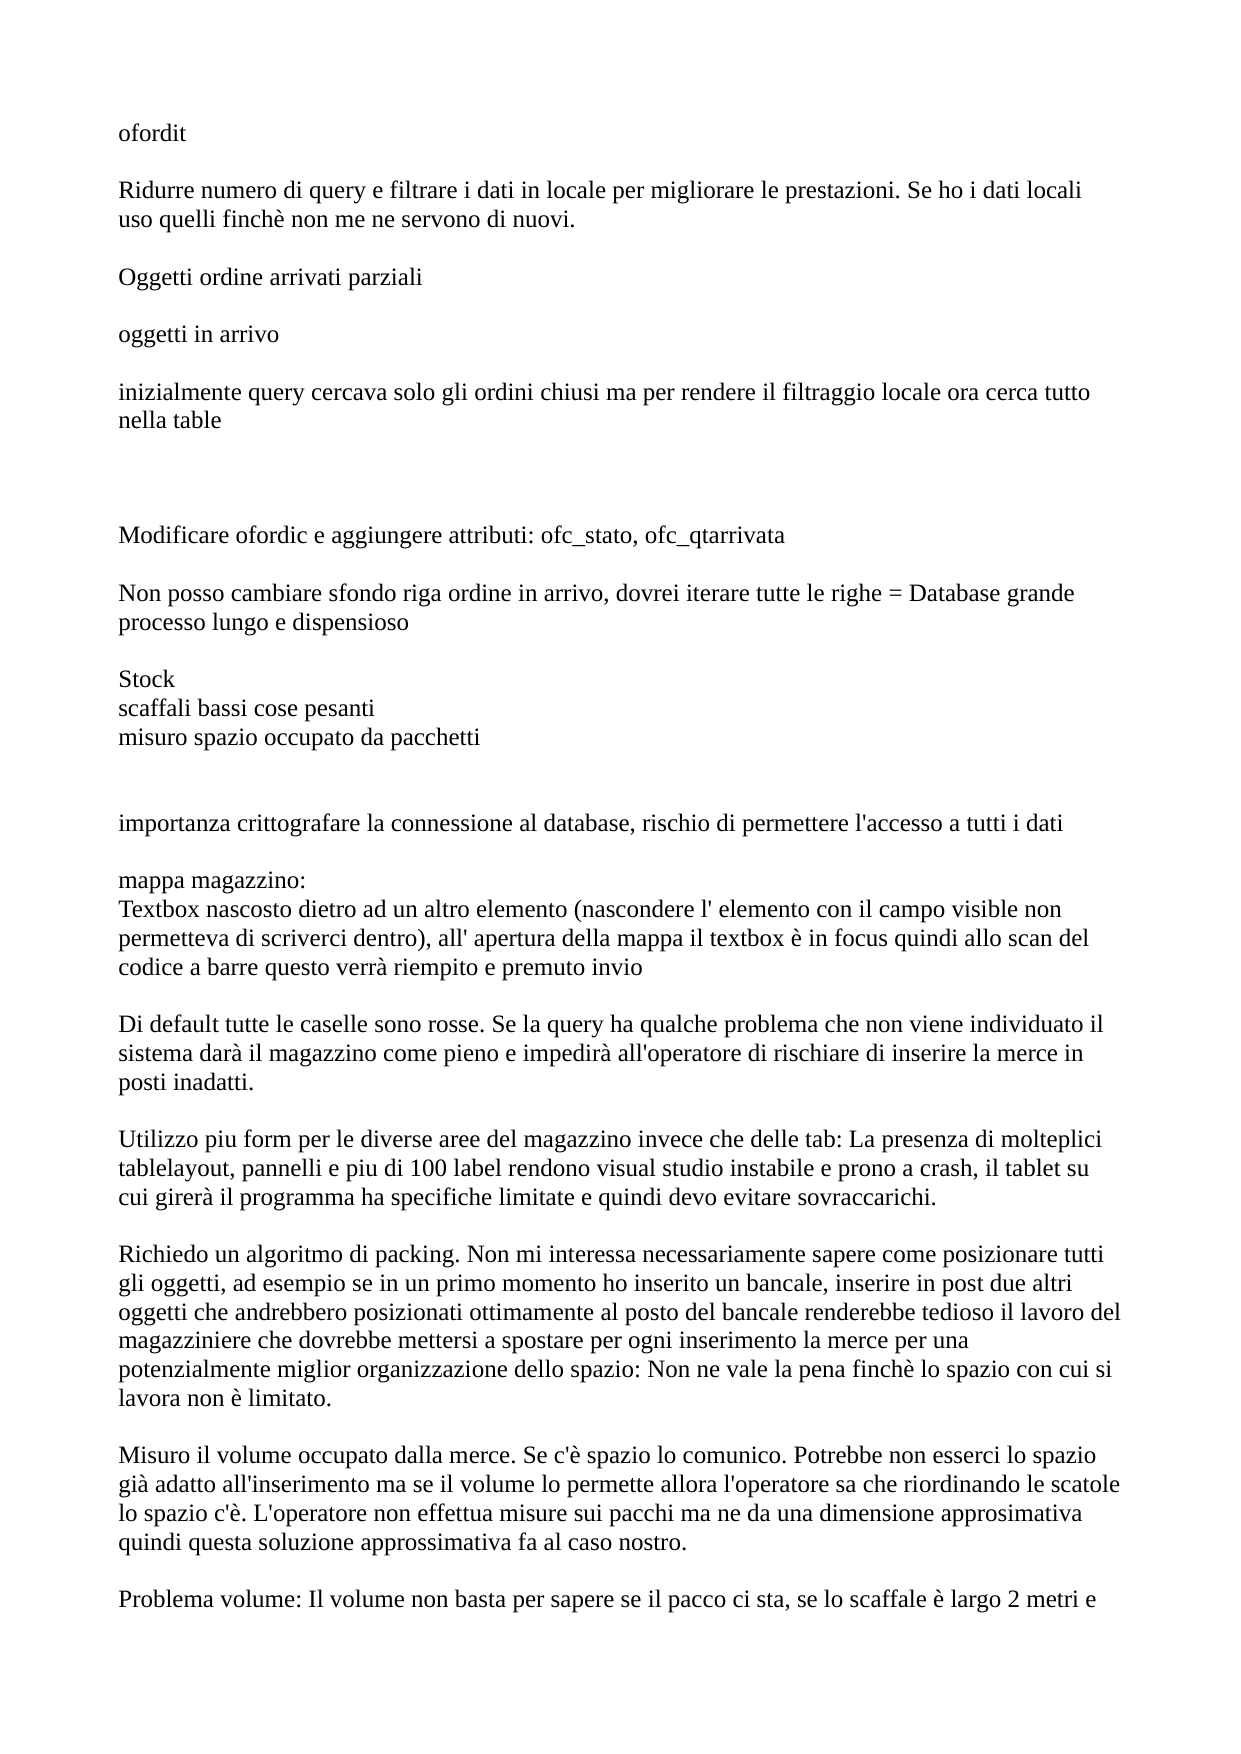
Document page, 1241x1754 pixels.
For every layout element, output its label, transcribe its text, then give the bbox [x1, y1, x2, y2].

text Di default tutte le caselle sono rosse. Se la query ha qualche problema che non viene individuato il sistema darà il magazzino come pieno e impedirà all'operatore di rischiare di inserire la merce in posti inadatti. [118, 1009, 1122, 1096]
text inizialmente query cercava solo gli ordini chiusi ma per rendere il filtraggio locale ora cerca tutto nella table [118, 377, 1122, 434]
text scaffali bassi cose pesanti [118, 693, 1122, 722]
text Oggetti ordine arrivati parziali [118, 262, 1122, 291]
text Modificare ofordic e aggiungere attributi: ofc_stato, ofc_qtarrivata [118, 521, 1122, 549]
text Richiedo un algoritmo di packing. Non mi interessa necessariamente sapere come posizionare tutti gli oggetti, ad esempio se in un primo momento ho inserito un bancale, inserire in post due altri oggetti che andrebbero posizionati ottimamente al posto del bancale renderebbe tedioso il lavoro del magazziniere che dovrebbe mettersi a spostare per ogni inserimento la merce per una potenzialmente miglior organizzazione dello spazio: Non ne vale la pena finchè lo spazio con cui si lavora non è limitato. Misuro il volume occupato dalla merce. Se c'è spazio lo comunico. Potrebbe non esserci lo spazio già adatto all'inserimento ma se il volume lo permette allora l'operatore sa che riordinando le scatole lo spazio c'è. L'operatore non effettua misure sui pacchi ma ne da una dimensione approsimativa quindi questa soluzione approssimativa fa al caso nostro. Problema volume: Il volume non basta per sapere se il pacco ci sta, se lo scaffale è largo 2 metri e [118, 1239, 1122, 1613]
text Utilizzo piu form per le diverse aree del magazzino invece che delle tab: La presenza di molteplici tablelayout, pannelli e piu di 100 label rendono visual studio instabile e prono a crash, il tablet su cui girerà il programma ha specifiche limitate e quindi devo evitare sovraccarichi. [118, 1124, 1122, 1211]
text importanza crittografare la connessione al database, rischio di permettere l'accesso a tutti i dati [118, 808, 1122, 837]
text oggetti in arrivo [118, 319, 1122, 348]
text Ridurre numero di query e filtrare i dati in locale per migliorare le prestazioni. Se ho i dati locali uso quelli finchè non me ne servono di nuovi. [118, 176, 1122, 233]
text mappa magazzino: Textbox nascosto dietro ad un altro elemento (nascondere l' elemento con il campo visible non permetteva di scriverci dentro), all' apertura della mappa il textbox è in focus quindi allo scan del codice a barre questo verrà riempito e premuto invio [118, 866, 1122, 981]
text Non posso cambiare sfondo riga ordine in arrivo, dovrei iterare tutte le righe = Database grande processo lungo e dispensioso [118, 578, 1122, 636]
text ofordit [118, 118, 1122, 147]
text misuro spazio occupato da pacchetti [118, 722, 1122, 751]
text Stock [118, 664, 1122, 693]
